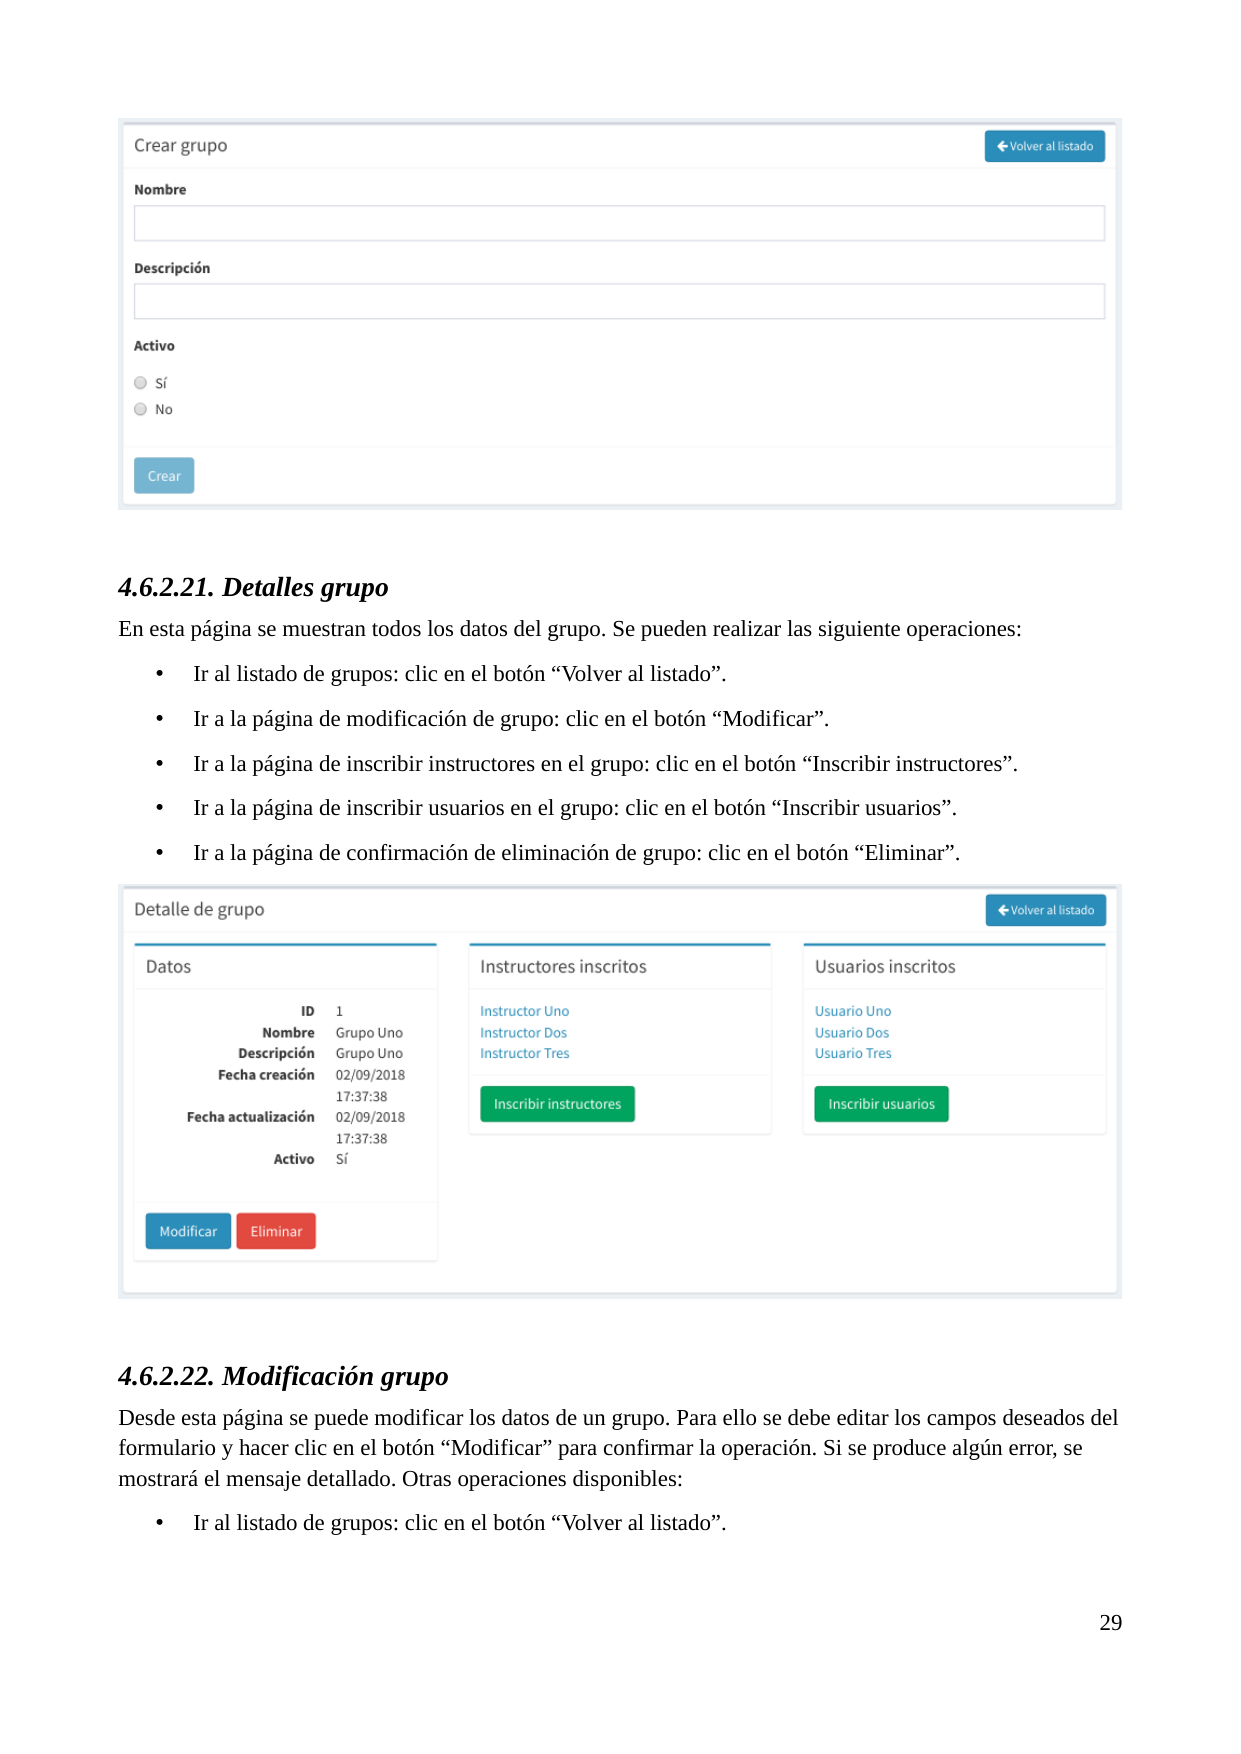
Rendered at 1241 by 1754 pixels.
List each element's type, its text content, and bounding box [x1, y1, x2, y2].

subtitle 4.6.2.22. Modificación grupo [118, 1360, 1122, 1392]
picture [118, 118, 1123, 510]
list Ir al listado de grupos: clic en el botón “Volver al listado”. [156, 660, 1122, 686]
list Ir al listado de grupos: clic en el botón “Volver al listado”. [156, 1509, 1122, 1536]
list Ir a la página de confirmación de eliminación de grupo: clic en el botón “Eliminar”. [156, 839, 1122, 866]
subtitle 4.6.2.21. Detalles grupo [118, 571, 1122, 603]
text En esta página se muestran todos los datos del grupo. Se pueden realizar las siguiente operaciones: [118, 615, 1122, 642]
list Ir a la página de inscribir usuarios en el grupo: clic en el botón “Inscribir usuarios”. [156, 794, 1122, 821]
list Ir a la página de inscribir instructores en el grupo: clic en el botón “Inscribir instructores”. [156, 750, 1122, 776]
text Desde esta página se puede modificar los datos de un grupo. Para ello se debe editar los campos deseados del formulario y hacer clic en el botón “Modificar” para confirmar la operación. Si se produce algún error, se mostrará el mensaje detallado. Otras operaciones disponibles: [118, 1404, 1122, 1491]
list Ir a la página de modificación de grupo: clic en el botón “Modificar”. [156, 705, 1122, 731]
picture [118, 884, 1123, 1299]
